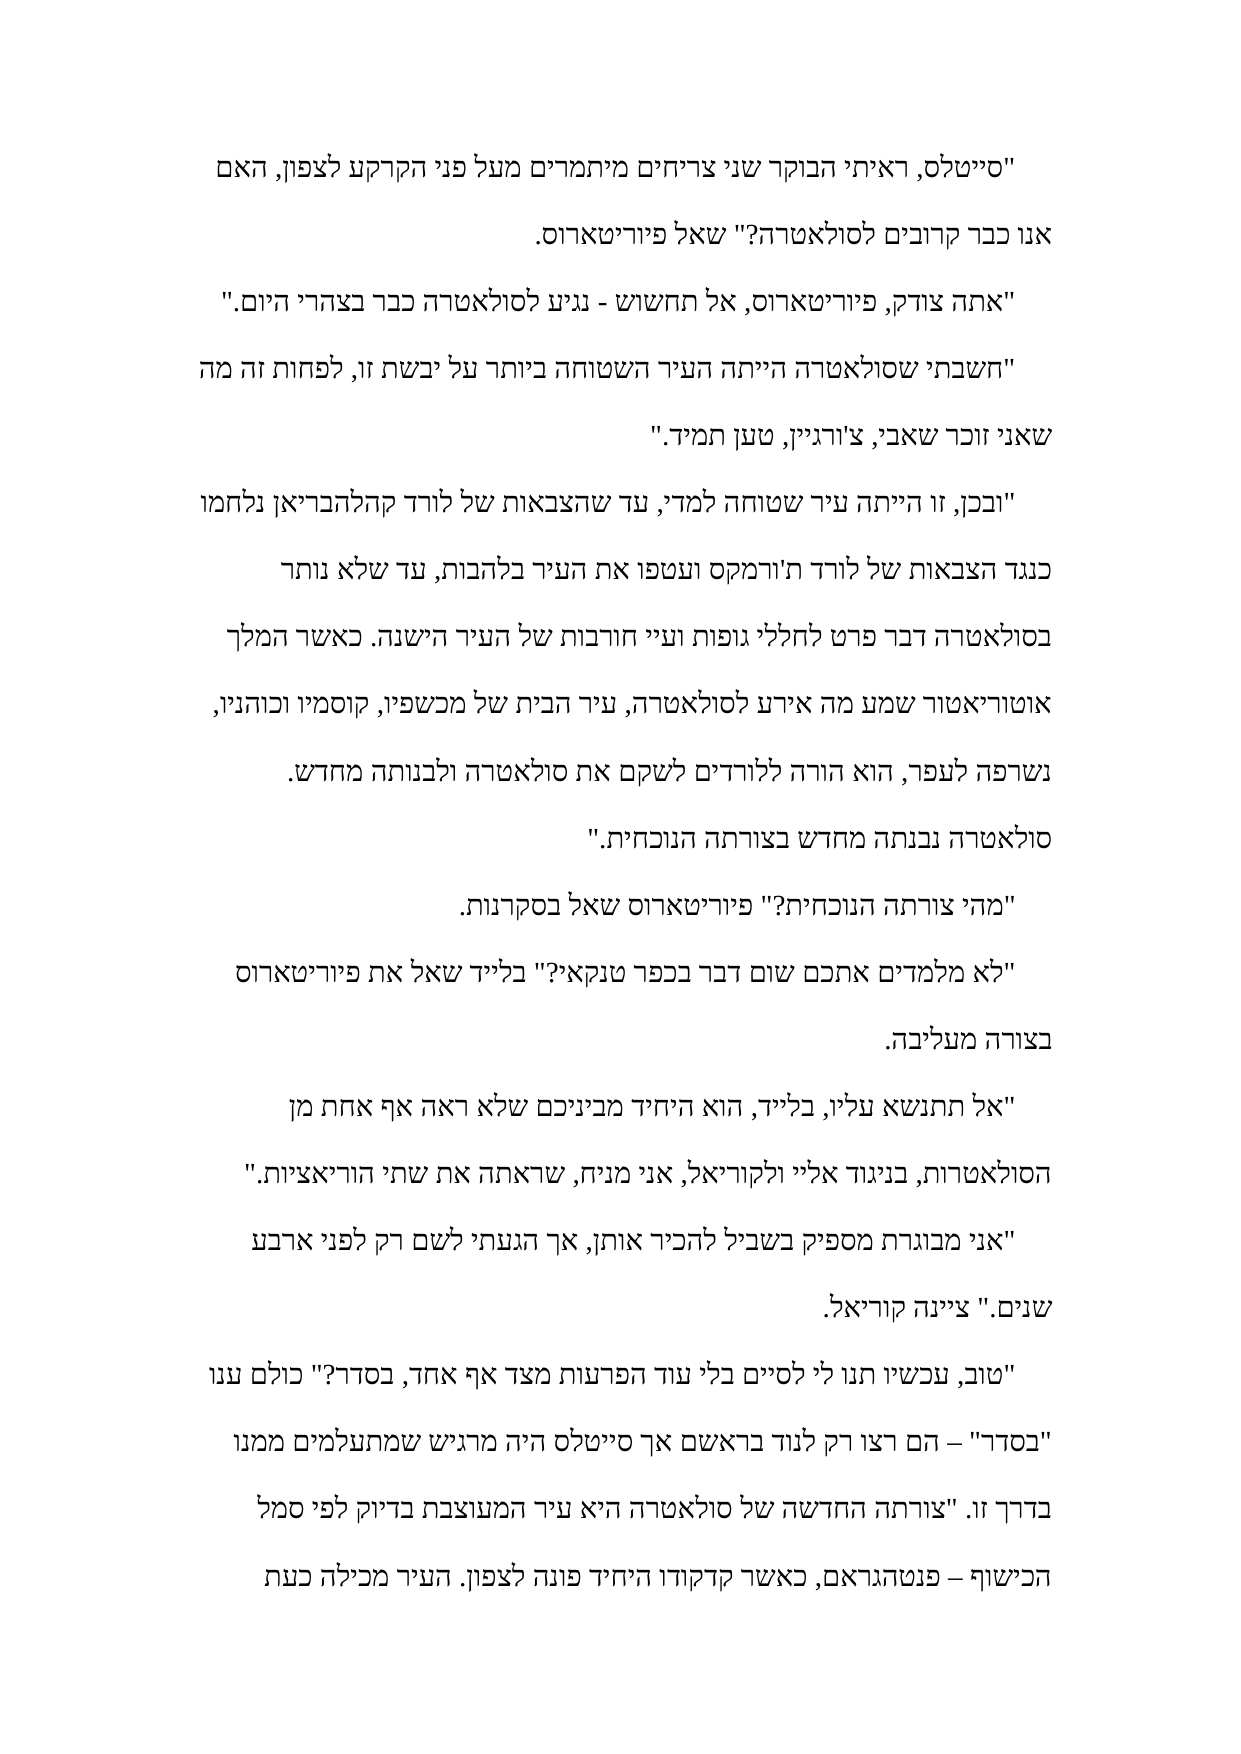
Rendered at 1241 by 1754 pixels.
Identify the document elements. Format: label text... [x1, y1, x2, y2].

text "חשבתי שסולאטרה הייתה העיר השטוחה ביותר על יבשת זו, לפחות זה מה שאני זוכר שאבי, צ'ורגיין, טען תמיד." [187, 351, 1053, 452]
text "לא מלמדים אתכם שום דבר בכפר טנקאי?" בלייד שאל את פיוריטארוס בצורה מעליבה. [187, 955, 1053, 1056]
text "טוב, עכשיו תנו לי לסיים בלי עוד הפרעות מצד אף אחד, בסדר?" כולם ענו "בסדר" – הם רצו רק לנוד בראשם אך סייטלס היה מרגיש שמתעלמים ממנו בדרך זו. "צורתה החדשה של סולאטרה היא עיר המעוצבת בדיוק לפי סמל הכישוף – פנטהגראם, כאשר קדקודו היחיד פונה לצפון. העיר מכילה כעת [187, 1357, 1053, 1592]
text "אתה צודק, פיוריטארוס, אל תחשוש - נגיע לסולאטרה כבר בצהרי היום." [187, 284, 1053, 318]
text "ובכן, זו הייתה עיר שטוחה למדי, עד שהצבאות של לורד קהלהבריאן נלחמו כנגד הצבאות של לורד ת'ורמקס ועטפו את העיר בלהבות, עד שלא נותר בסולאטרה דבר פרט לחללי גופות ועיי חורבות של העיר הישנה. כאשר המלך אוטוריאטור שמע מה אירע לסולאטרה, עיר הבית של מכשפיו, קוסמיו וכוהניו, נשרפה לעפר, הוא הורה ללורדים לשקם את סולאטרה ולבנותה מחדש. סולאטרה נבנתה מחדש בצורתה הנוכחית." [187, 485, 1053, 854]
text "מהי צורתה הנוכחית?" פיוריטארוס שאל בסקרנות. [187, 888, 1053, 921]
text "אני מבוגרת מספיק בשביל להכיר אותן, אך הגעתי לשם רק לפני ארבע שנים." ציינה קוריאל. [187, 1223, 1053, 1324]
text "אל תתנשא עליו, בלייד, הוא היחיד מביניכם שלא ראה אף אחת מן הסולאטרות, בניגוד אליי ולקוריאל, אני מניח, שראתה את שתי הוריאציות." [187, 1089, 1053, 1190]
text "סייטלס, ראיתי הבוקר שני צריחים מיתמרים מעל פני הקרקע לצפון, האם אנו כבר קרובים לסולאטרה?" שאל פיוריטארוס. [187, 150, 1053, 251]
